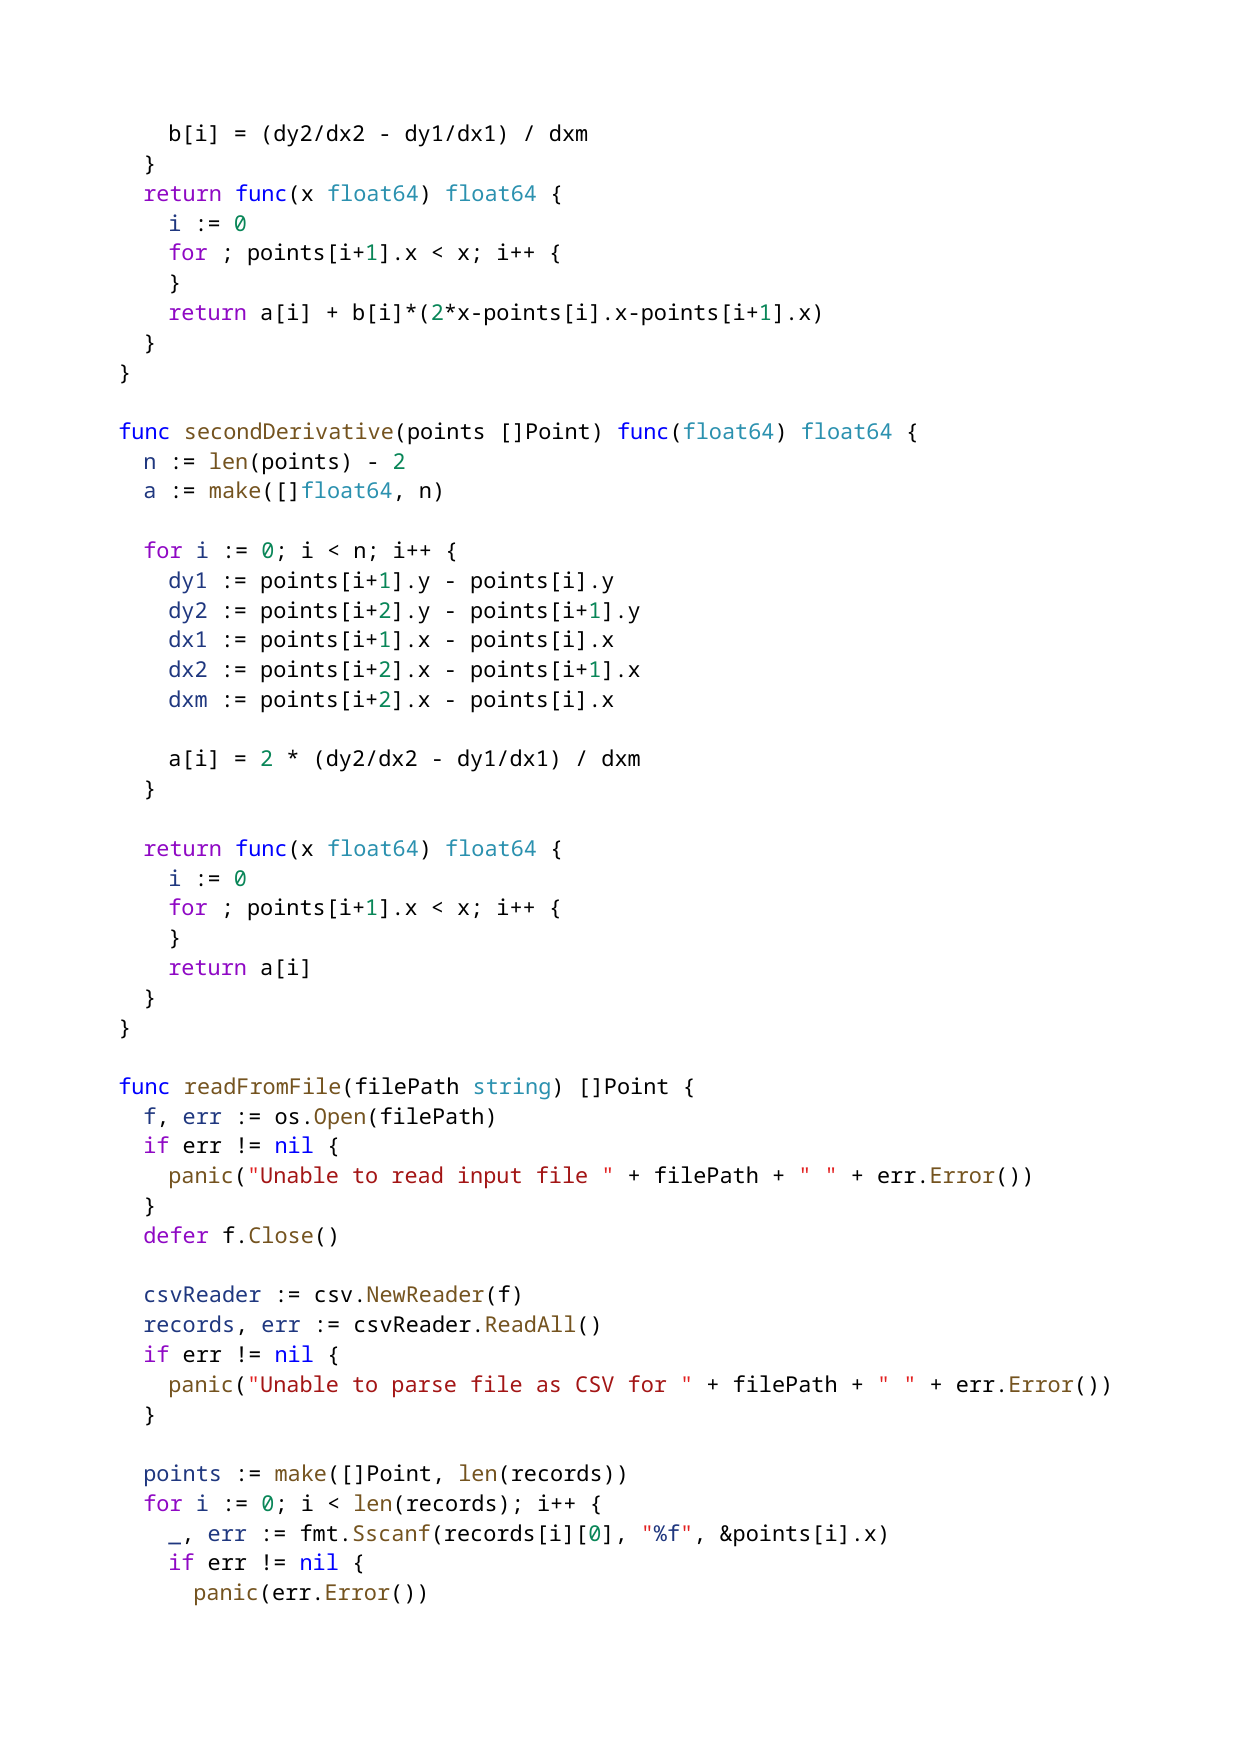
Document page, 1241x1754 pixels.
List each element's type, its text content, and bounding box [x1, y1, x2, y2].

text } [118, 267, 1122, 297]
text } [118, 922, 1122, 952]
text } [118, 773, 1122, 803]
text dxm := points[i+2].x - points[i].x [118, 684, 1122, 714]
text if err != nil { [118, 1131, 1122, 1160]
text func secondDerivative(points []Point) func(float64) float64 { [118, 416, 1122, 446]
text dx2 := points[i+2].x - points[i+1].x [118, 654, 1122, 684]
text func readFromFile(filePath string) []Point { [118, 1071, 1122, 1101]
text if err != nil { [118, 1547, 1122, 1577]
text panic("Unable to parse file as CSV for " + filePath + " " + err.Error()) [118, 1369, 1122, 1398]
text i := 0 [118, 207, 1122, 237]
text return func(x float64) float64 { [118, 178, 1122, 207]
text for i := 0; i < len(records); i++ { [118, 1488, 1122, 1518]
text return a[i] [118, 952, 1122, 982]
text } [118, 1011, 1122, 1041]
text n := len(points) - 2 [118, 446, 1122, 476]
text } [118, 327, 1122, 356]
text return a[i] + b[i]*(2*x-points[i].x-points[i+1].x) [118, 297, 1122, 327]
text } [118, 356, 1122, 386]
text _, err := fmt.Sscanf(records[i][0], "%f", &points[i].x) [118, 1518, 1122, 1547]
text panic(err.Error()) [118, 1577, 1122, 1607]
text records, err := csvReader.ReadAll() [118, 1309, 1122, 1339]
text dy2 := points[i+2].y - points[i+1].y [118, 594, 1122, 624]
text } [118, 1190, 1122, 1220]
text a[i] = 2 * (dy2/dx2 - dy1/dx1) / dxm [118, 743, 1122, 773]
text for ; points[i+1].x < x; i++ { [118, 892, 1122, 922]
text return func(x float64) float64 { [118, 833, 1122, 862]
text } [118, 982, 1122, 1011]
text i := 0 [118, 862, 1122, 892]
text if err != nil { [118, 1339, 1122, 1369]
text panic("Unable to read input file " + filePath + " " + err.Error()) [118, 1160, 1122, 1190]
text csvReader := csv.NewReader(f) [118, 1279, 1122, 1309]
text f, err := os.Open(filePath) [118, 1101, 1122, 1131]
text for i := 0; i < n; i++ { [118, 535, 1122, 565]
text a := make([]float64, n) [118, 476, 1122, 505]
text for ; points[i+1].x < x; i++ { [118, 237, 1122, 267]
text dx1 := points[i+1].x - points[i].x [118, 624, 1122, 654]
text defer f.Close() [118, 1220, 1122, 1250]
text } [118, 148, 1122, 178]
text dy1 := points[i+1].y - points[i].y [118, 565, 1122, 594]
text points := make([]Point, len(records)) [118, 1458, 1122, 1488]
text } [118, 1398, 1122, 1428]
text b[i] = (dy2/dx2 - dy1/dx1) / dxm [118, 118, 1122, 148]
